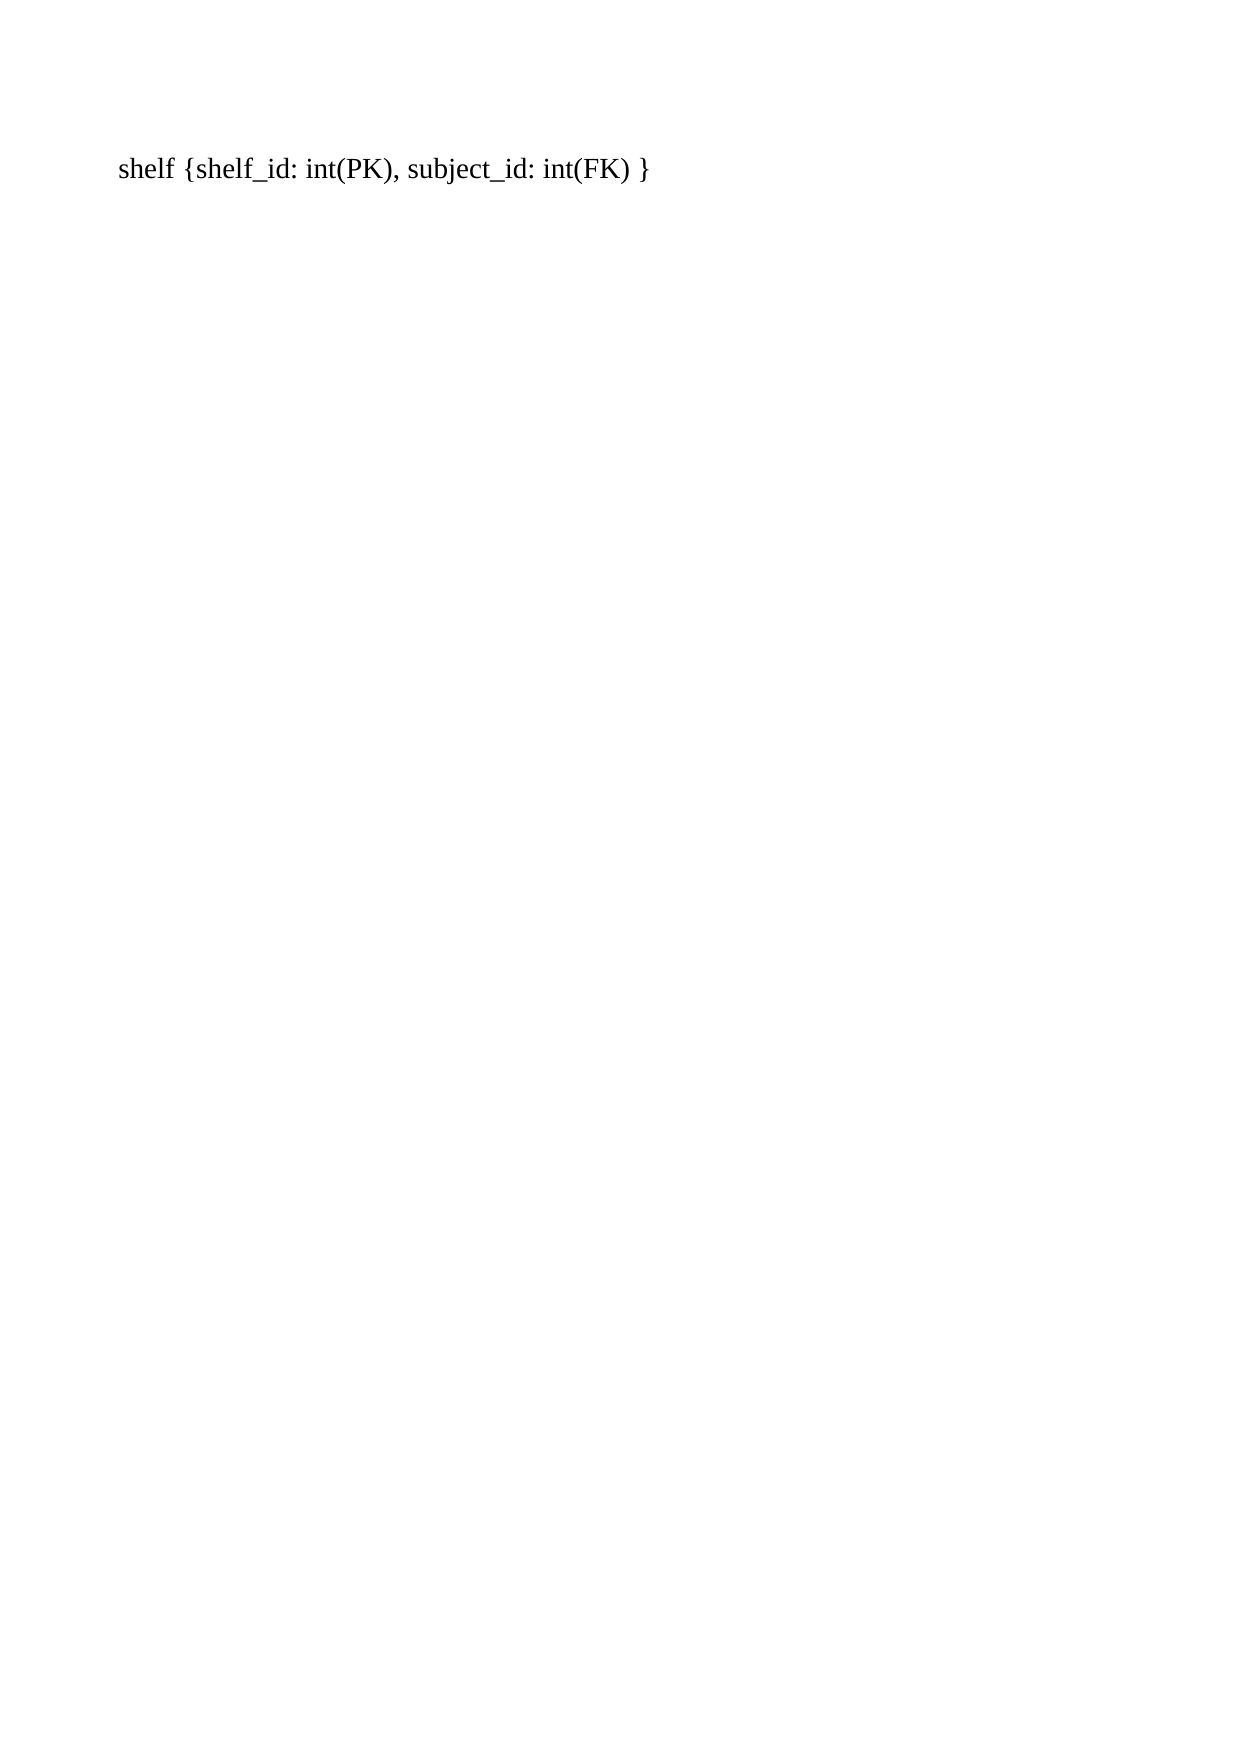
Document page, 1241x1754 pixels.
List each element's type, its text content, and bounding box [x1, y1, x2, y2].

text shelf {shelf_id: int(PK), subject_id: int(FK) } [118, 152, 1122, 185]
